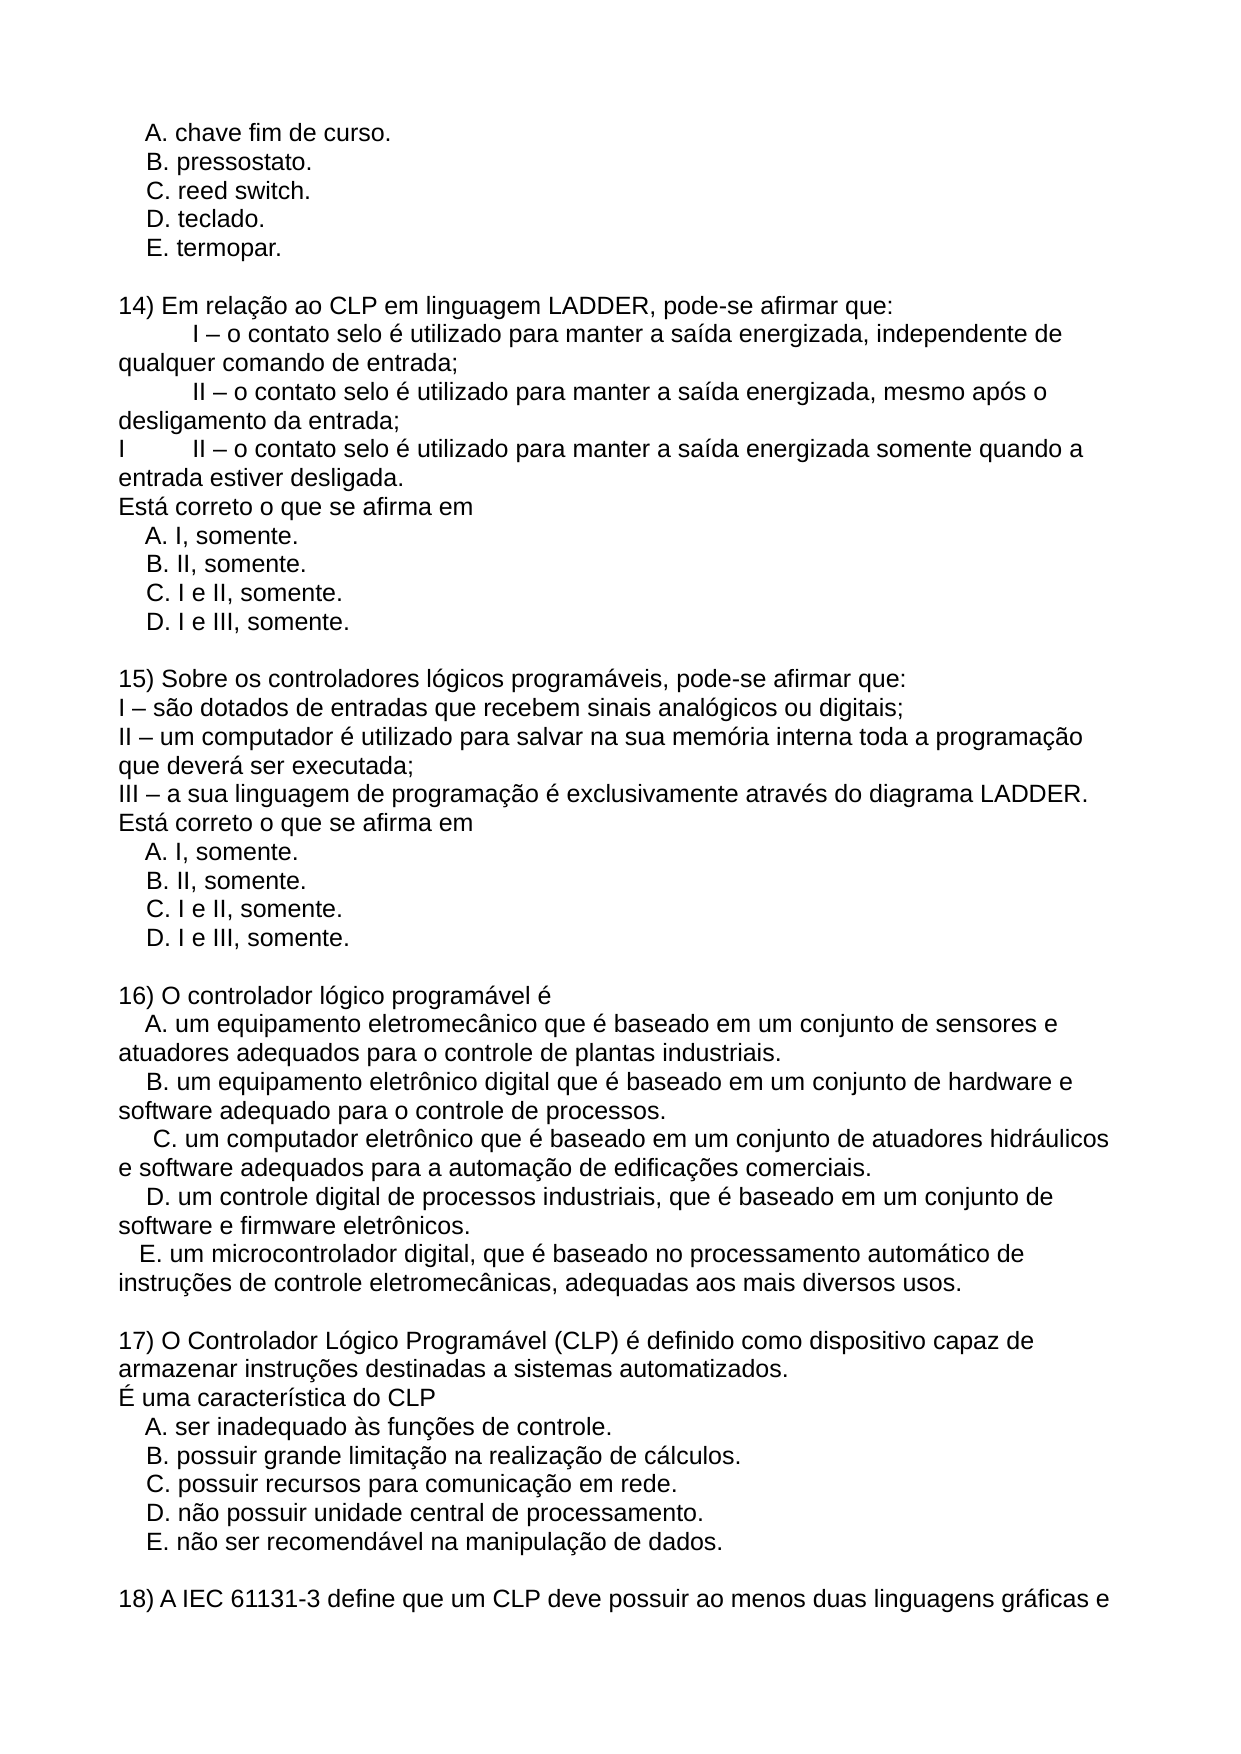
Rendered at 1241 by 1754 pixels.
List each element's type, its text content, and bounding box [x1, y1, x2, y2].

text 15) Sobre os controladores lógicos programáveis, pode-se afirmar que: [118, 664, 1122, 693]
text III – a sua linguagem de programação é exclusivamente através do diagrama LADDER. [118, 779, 1122, 808]
text Está correto o que se afirma em [118, 492, 1122, 521]
text D. um controle digital de processos industriais, que é baseado em um conjunto de software e firmware eletrônicos. [118, 1182, 1122, 1239]
text I – são dotados de entradas que recebem sinais analógicos ou digitais; [118, 693, 1122, 722]
text C. I e II, somente. [118, 894, 1122, 923]
text A. chave fim de curso. [118, 118, 1122, 147]
text I – o contato selo é utilizado para manter a saída energizada, independente de qualquer comando de entrada; [118, 319, 1122, 377]
text B. possuir grande limitação na realização de cálculos. [118, 1441, 1122, 1469]
text 16) O controlador lógico programável é [118, 981, 1122, 1009]
text A. ser inadequado às funções de controle. [118, 1412, 1122, 1441]
text B. um equipamento eletrônico digital que é baseado em um conjunto de hardware e software adequado para o controle de processos. [118, 1067, 1122, 1124]
text II – o contato selo é utilizado para manter a saída energizada, mesmo após o desligamento da entrada; [118, 377, 1122, 434]
text B. II, somente. [118, 549, 1122, 578]
text Está correto o que se afirma em [118, 808, 1122, 837]
text A. um equipamento eletromecânico que é baseado em um conjunto de sensores e atuadores adequados para o controle de plantas industriais. [118, 1009, 1122, 1067]
text C. possuir recursos para comunicação em rede. [118, 1469, 1122, 1498]
text 17) O Controlador Lógico Programável (CLP) é definido como dispositivo capaz de armazenar instruções destinadas a sistemas automatizados. [118, 1326, 1122, 1383]
text D. I e III, somente. [118, 923, 1122, 952]
text C. um computador eletrônico que é baseado em um conjunto de atuadores hidráulicos e software adequados para a automação de edificações comerciais. [118, 1124, 1122, 1182]
text 14) Em relação ao CLP em linguagem LADDER, pode-se afirmar que: [118, 291, 1122, 319]
text É uma característica do CLP [118, 1383, 1122, 1412]
text B. II, somente. [118, 866, 1122, 894]
text 18) A IEC 61131-3 define que um CLP deve possuir ao menos duas linguagens gráficas e [118, 1584, 1122, 1613]
text I II – o contato selo é utilizado para manter a saída energizada somente quando a entrada estiver desligada. [118, 434, 1122, 492]
text E. termopar. [118, 233, 1122, 262]
text II – um computador é utilizado para salvar na sua memória interna toda a programação que deverá ser executada; [118, 722, 1122, 779]
text C. I e II, somente. [118, 578, 1122, 607]
text C. reed switch. [118, 176, 1122, 204]
text E. não ser recomendável na manipulação de dados. [118, 1527, 1122, 1556]
text B. pressostato. [118, 147, 1122, 176]
text A. I, somente. [118, 837, 1122, 866]
text D. não possuir unidade central de processamento. [118, 1498, 1122, 1527]
text A. I, somente. [118, 521, 1122, 549]
text D. I e III, somente. [118, 607, 1122, 636]
text E. um microcontrolador digital, que é baseado no processamento automático de instruções de controle eletromecânicas, adequadas aos mais diversos usos. [118, 1239, 1122, 1297]
text D. teclado. [118, 204, 1122, 233]
